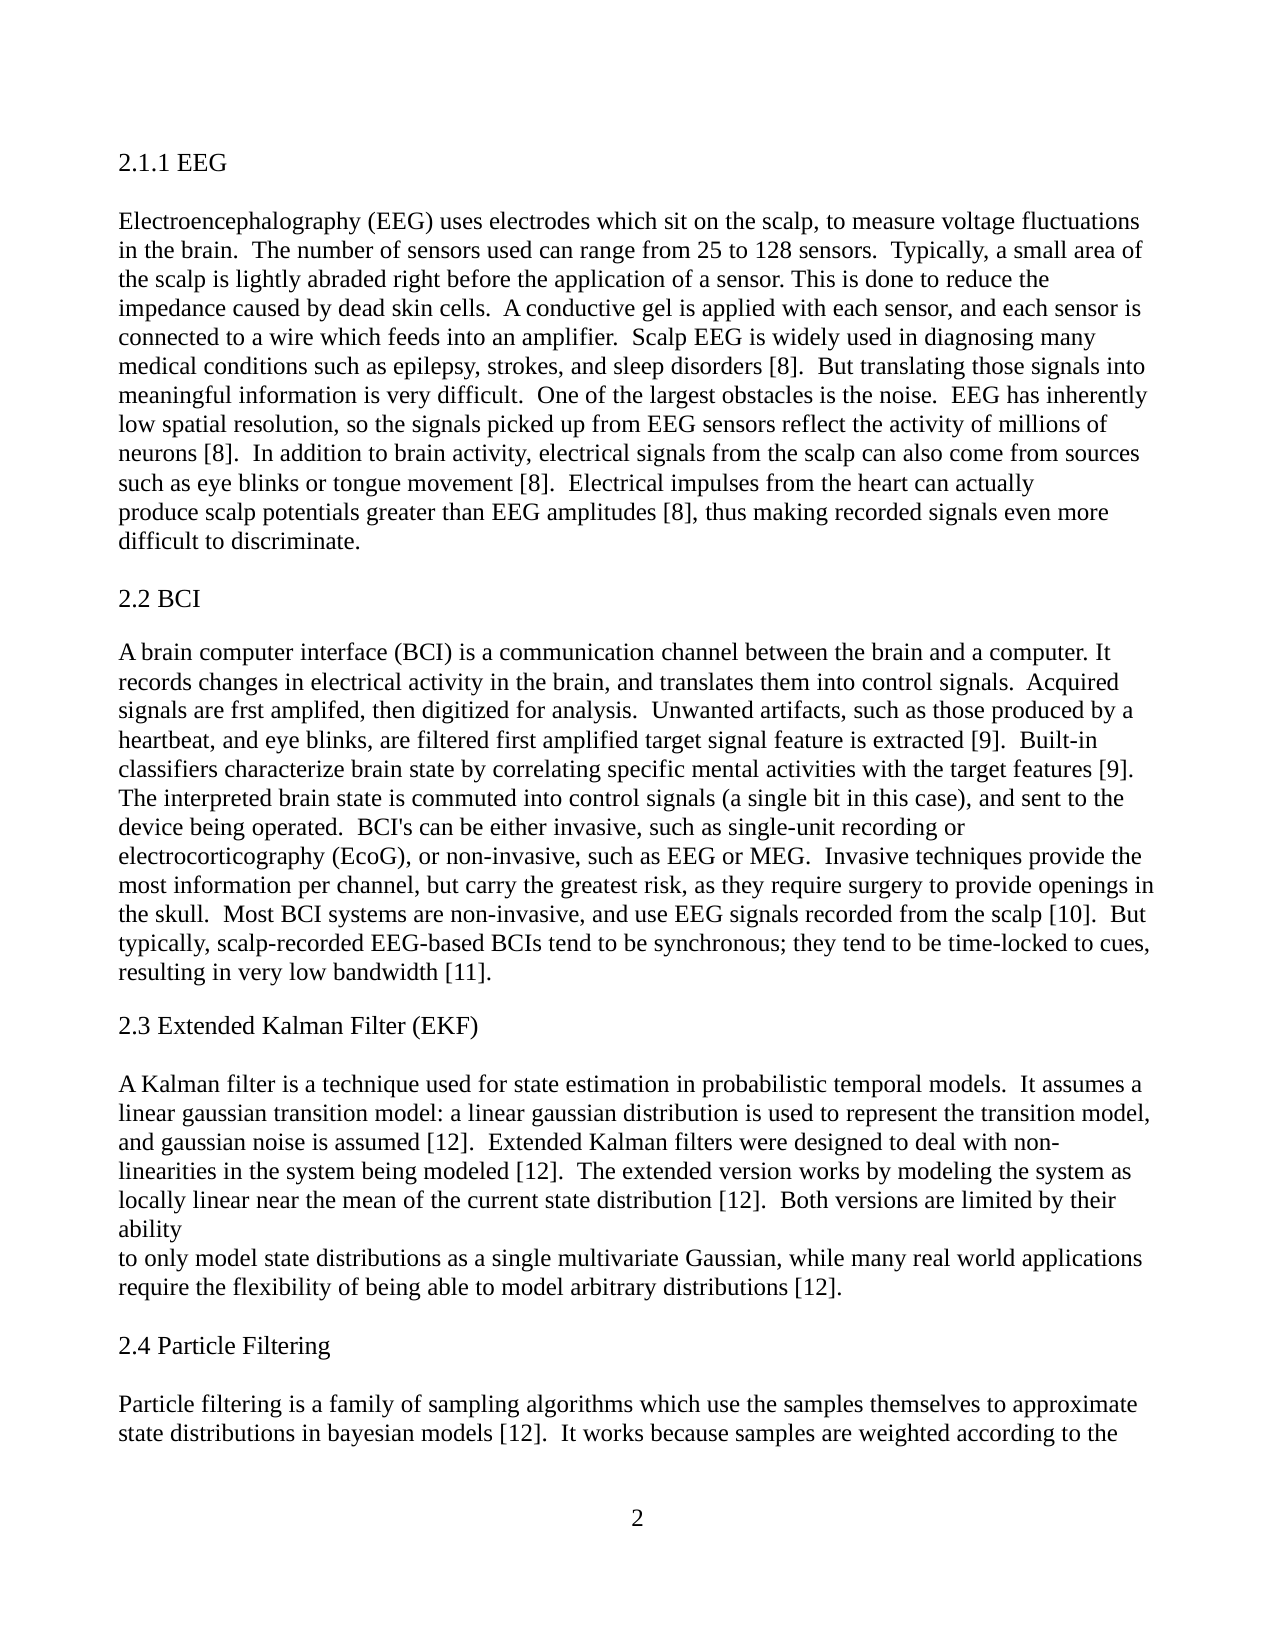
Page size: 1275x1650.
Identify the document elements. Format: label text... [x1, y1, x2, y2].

text 2.1.1 EEG [118, 147, 1157, 177]
text 2.4 Particle Filtering [118, 1330, 1157, 1360]
text Particle filtering is a family of sampling algorithms which use the samples themselves to approximate state distributions in bayesian models [12]. It works because samples are weighted according to the [118, 1389, 1157, 1447]
text A Kalman filter is a technique used for state estimation in probabilistic temporal models. It assumes a linear gaussian transition model: a linear gaussian distribution is used to represent the transition model, and gaussian noise is assumed [12]. Extended Kalman filters were designed to deal with non-linearities in the system being modeled [12]. The extended version works by modeling the system as locally linear near the mean of the current state distribution [12]. Both versions are limited by their ability [118, 1069, 1157, 1243]
text produce scalp potentials greater than EEG amplitudes [8], thus making recorded signals even more difficult to discriminate. [118, 496, 1157, 554]
text Electroencephalography (EEG) uses electrodes which sit on the scalp, to measure voltage fluctuations in the brain. The number of sensors used can range from 25 to 128 sensors. Typically, a small area of the scalp is lightly abraded right before the application of a sensor. This is done to reduce the impedance caused by dead skin cells. A conductive gel is applied with each sensor, and each sensor is connected to a wire which feeds into an amplifier. Scalp EEG is widely used in diagnosing many [118, 206, 1157, 351]
text typically, scalp-recorded EEG-based BCIs tend to be synchronous; they tend to be time-locked to cues, resulting in very low bandwidth [11]. [118, 928, 1157, 986]
text medical conditions such as epilepsy, strokes, and sleep disorders [8]. But translating those signals into meaningful information is very difficult. One of the largest obstacles is the noise. EEG has inherently low spatial resolution, so the signals picked up from EEG sensors reflect the activity of millions of neurons [8]. In addition to brain activity, electrical signals from the scalp can also come from sources such as eye blinks or tongue movement [8]. Electrical impulses from the heart can actually [118, 351, 1157, 496]
text 2.3 Extended Kalman Filter (EKF) [118, 1010, 1157, 1040]
text The interpreted brain state is commuted into control signals (a single bit in this case), and sent to the device being operated. BCI's can be either invasive, such as single-unit recording or electrocorticography (EcoG), or non-invasive, such as EEG or MEG. Invasive techniques provide the most information per channel, but carry the greatest risk, as they require surgery to provide openings in the skull. Most BCI systems are non-invasive, and use EEG signals recorded from the scalp [10]. But [118, 783, 1157, 928]
text to only model state distributions as a single multivariate Gaussian, while many real world applications require the flexibility of being able to model arbitrary distributions [12]. [118, 1243, 1157, 1301]
text 2.2 BCI [118, 584, 1157, 613]
text A brain computer interface (BCI) is a communication channel between the brain and a computer. It records changes in electrical activity in the brain, and translates them into control signals. Acquired signals are frst amplifed, then digitized for analysis. Unwanted artifacts, such as those produced by a heartbeat, and eye blinks, are filtered first amplified target signal feature is extracted [9]. Built-in classifiers characterize brain state by correlating specific mental activities with the target features [9]. [118, 637, 1157, 783]
